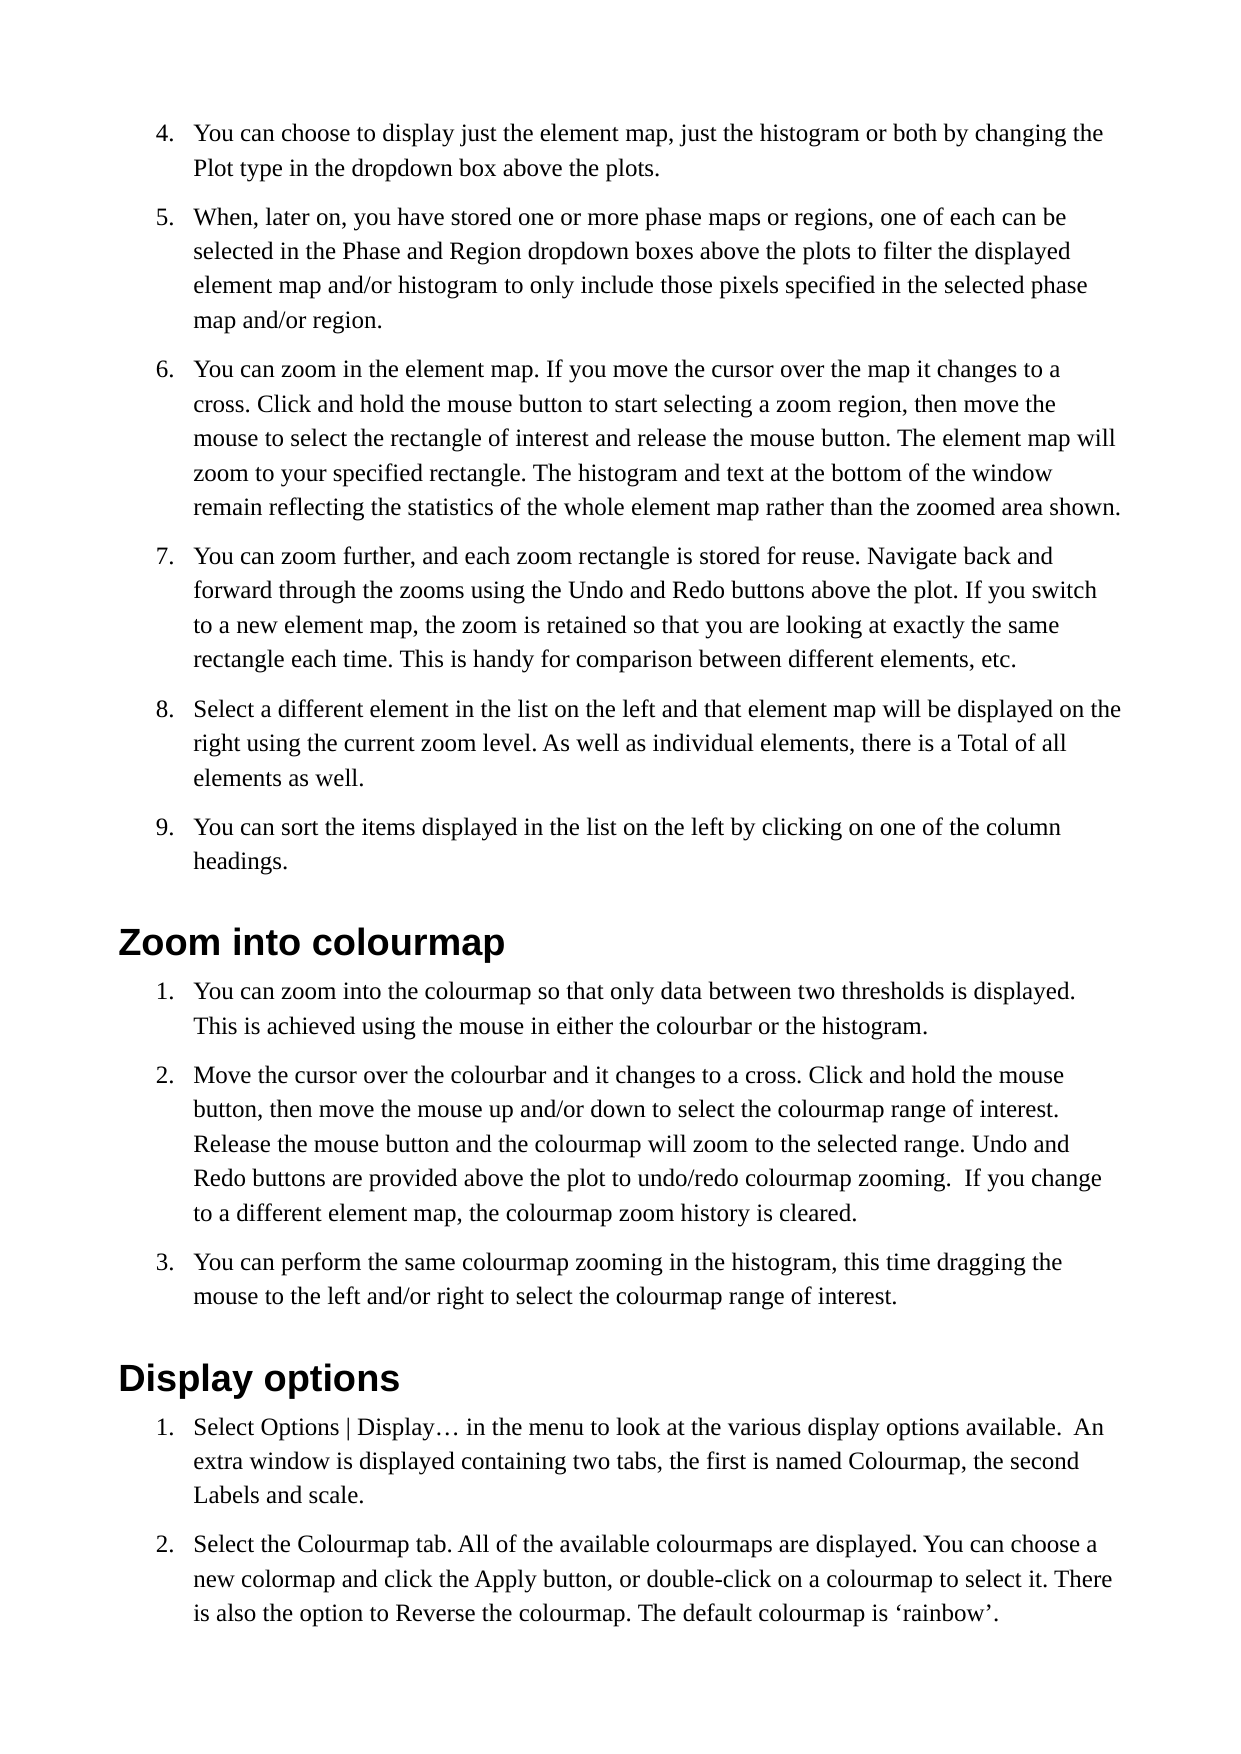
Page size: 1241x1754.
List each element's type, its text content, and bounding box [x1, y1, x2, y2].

list When, later on, you have stored one or more phase maps or regions, one of each can be selected in the Phase and Region dropdown boxes above the plots to filter the displayed element map and/or histogram to only include those pixels specified in the selected phase map and/or region. [156, 202, 1122, 334]
list You can perform the same colourmap zooming in the histogram, this time dragging the mouse to the left and/or right to select the colourmap range of interest. [156, 1247, 1122, 1310]
subtitle Display options [118, 1355, 1122, 1399]
list Select the Colourmap tab. All of the available colourmaps are displayed. You can choose a new colormap and click the Apply button, or double-click on a colourmap to select it. There is also the option to Reverse the colourmap. The default colourmap is ‘rainbow’. [156, 1529, 1122, 1627]
list You can sort the items displayed in the list on the left by clicking on one of the column headings. [156, 812, 1122, 875]
list You can zoom in the element map. If you move the cursor over the map it changes to a cross. Click and hold the mouse button to start selecting a zoom region, then move the mouse to select the rectangle of interest and release the mouse button. The element map will zoom to your specified rectangle. The histogram and text at the bottom of the window remain reflecting the statistics of the whole element map rather than the zoomed area shown. [156, 354, 1122, 521]
list You can zoom further, and each zoom rectangle is stored for reuse. Navigate back and forward through the zooms using the Undo and Redo buttons above the plot. If you switch to a new element map, the zoom is retained so that you are looking at exactly the same rectangle each time. This is handy for comparison between different elements, etc. [156, 541, 1122, 673]
subtitle Zoom into colourmap [118, 920, 1122, 964]
list Move the cursor over the colourbar and it changes to a cross. Click and hold the mouse button, then move the mouse up and/or down to select the colourmap range of interest. Release the mouse button and the colourmap will zoom to the selected range. Undo and Redo buttons are provided above the plot to undo/redo colourmap zooming. If you change to a different element map, the colourmap zoom history is cleared. [156, 1060, 1122, 1227]
list Select Options | Display… in the menu to look at the various display options available. An extra window is displayed containing two tabs, the first is named Colourmap, the second Labels and scale. [156, 1412, 1122, 1509]
list You can zoom into the colourmap so that only data between two thresholds is displayed. This is achieved using the mouse in either the colourbar or the histogram. [156, 976, 1122, 1039]
list Select a different element in the list on the left and that element map will be displayed on the right using the current zoom level. As well as individual elements, there is a Total of all elements as well. [156, 694, 1122, 791]
list You can choose to display just the element map, just the histogram or both by changing the Plot type in the dropdown box above the plots. [156, 118, 1122, 181]
